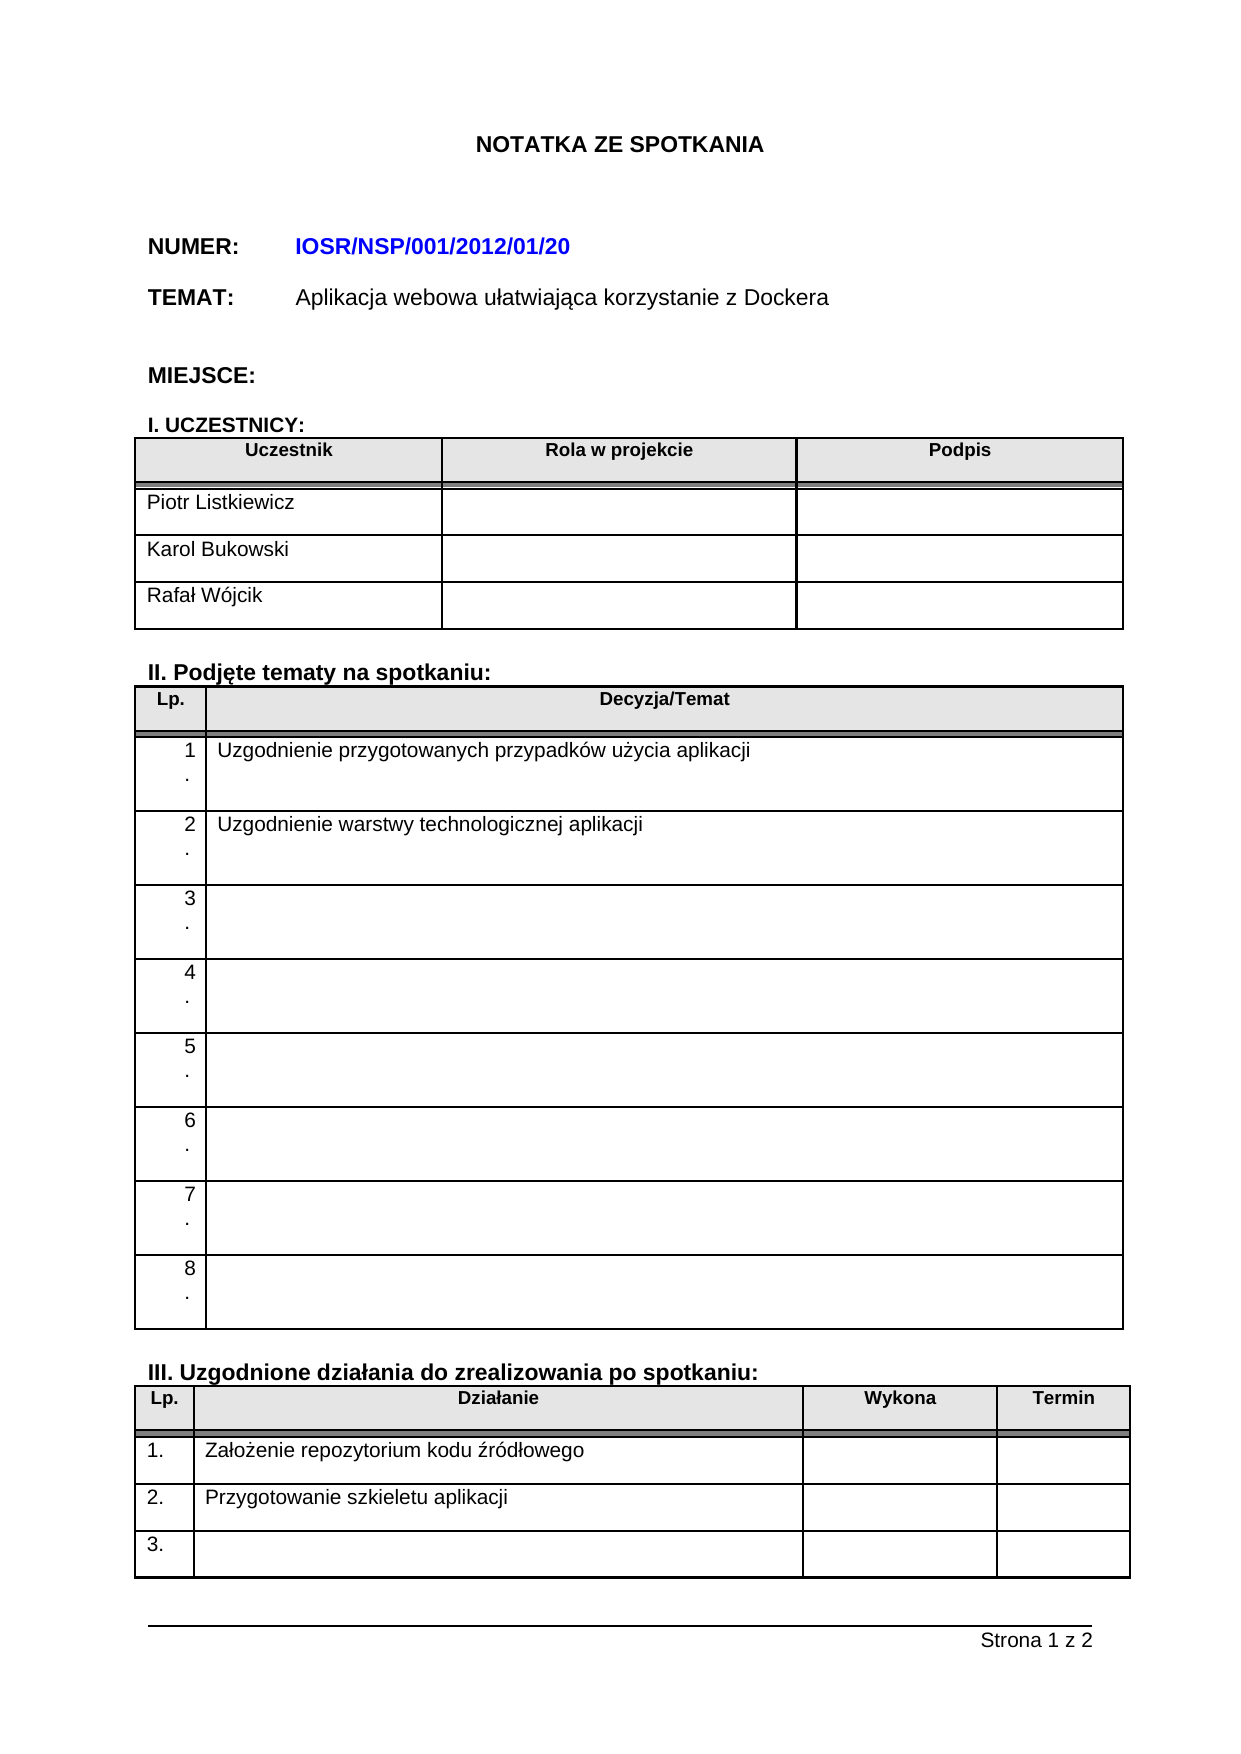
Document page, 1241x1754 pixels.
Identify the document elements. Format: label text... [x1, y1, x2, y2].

table_cell [207, 1108, 1122, 1180]
text NUMER: IOSR/NSP/001/2012/01/20 [148, 233, 1092, 260]
table_header Wykona [804, 1387, 996, 1429]
text I. UCZESTNICY: [148, 413, 1092, 437]
table_cell [207, 732, 1122, 736]
table_cell Karol Bukowski [136, 536, 441, 581]
text MIEJSCE: [148, 362, 1092, 388]
table_cell [136, 1256, 205, 1328]
table_cell Przygotowanie szkieletu aplikacji [195, 1485, 802, 1529]
table_cell Uzgodnienie warstwy technologicznej aplikacji [207, 812, 1122, 884]
table_header Uczestnik [136, 439, 441, 481]
text NOTATKA ZE SPOTKANIA [148, 131, 1092, 158]
table_cell [136, 738, 205, 810]
table_cell [443, 583, 795, 628]
text II. Podjęte tematy na spotkaniu: [148, 659, 1092, 685]
table_cell [443, 536, 795, 581]
table_cell [136, 886, 205, 958]
table_cell [136, 1108, 205, 1180]
table_cell [998, 1438, 1129, 1483]
table_cell [136, 732, 205, 736]
table_cell Uzgodnienie przygotowanych przypadków użycia aplikacji [207, 738, 1122, 810]
table_cell Rafał Wójcik [136, 583, 441, 628]
table_cell [207, 1182, 1122, 1254]
table_header Termin [998, 1387, 1129, 1429]
table_cell [136, 960, 205, 1032]
table_cell [136, 812, 205, 884]
table_cell [136, 1532, 193, 1576]
table_cell [207, 886, 1122, 958]
table_cell Piotr Listkiewicz [136, 490, 441, 534]
table_cell [804, 1532, 996, 1576]
table_cell Założenie repozytorium kodu źródłowego [195, 1438, 802, 1483]
table_header Rola w projekcie [443, 439, 795, 481]
table_cell [798, 536, 1122, 581]
table_cell [195, 1532, 802, 1576]
table_header Lp. [136, 1387, 193, 1429]
table_cell [207, 960, 1122, 1032]
table_cell [998, 1485, 1129, 1529]
table_cell [136, 1485, 193, 1529]
text III. Uzgodnione działania do zrealizowania po spotkaniu: [148, 1358, 1092, 1385]
table_cell [207, 1034, 1122, 1106]
table_header Lp. [136, 688, 205, 730]
table_cell [136, 1034, 205, 1106]
table_cell [443, 490, 795, 534]
table_cell [804, 1431, 996, 1436]
table_cell [998, 1532, 1129, 1576]
table_cell [136, 1431, 193, 1436]
table_cell [804, 1485, 996, 1529]
table_cell [136, 1182, 205, 1254]
text TEMAT: Aplikacja webowa ułatwiająca korzystanie z Dockera [148, 284, 1092, 311]
table_cell [804, 1438, 996, 1483]
table_cell [798, 490, 1122, 534]
table_header Działanie [195, 1387, 802, 1429]
table_cell [207, 1256, 1122, 1328]
table_cell [443, 483, 795, 487]
table_cell [798, 483, 1122, 487]
table_cell [798, 583, 1122, 628]
table_header Decyzja/Temat [207, 688, 1122, 730]
table_cell [195, 1431, 802, 1436]
table_cell [136, 1438, 193, 1483]
table_cell [136, 483, 441, 487]
table_header Podpis [798, 439, 1122, 481]
table_cell [998, 1431, 1129, 1436]
